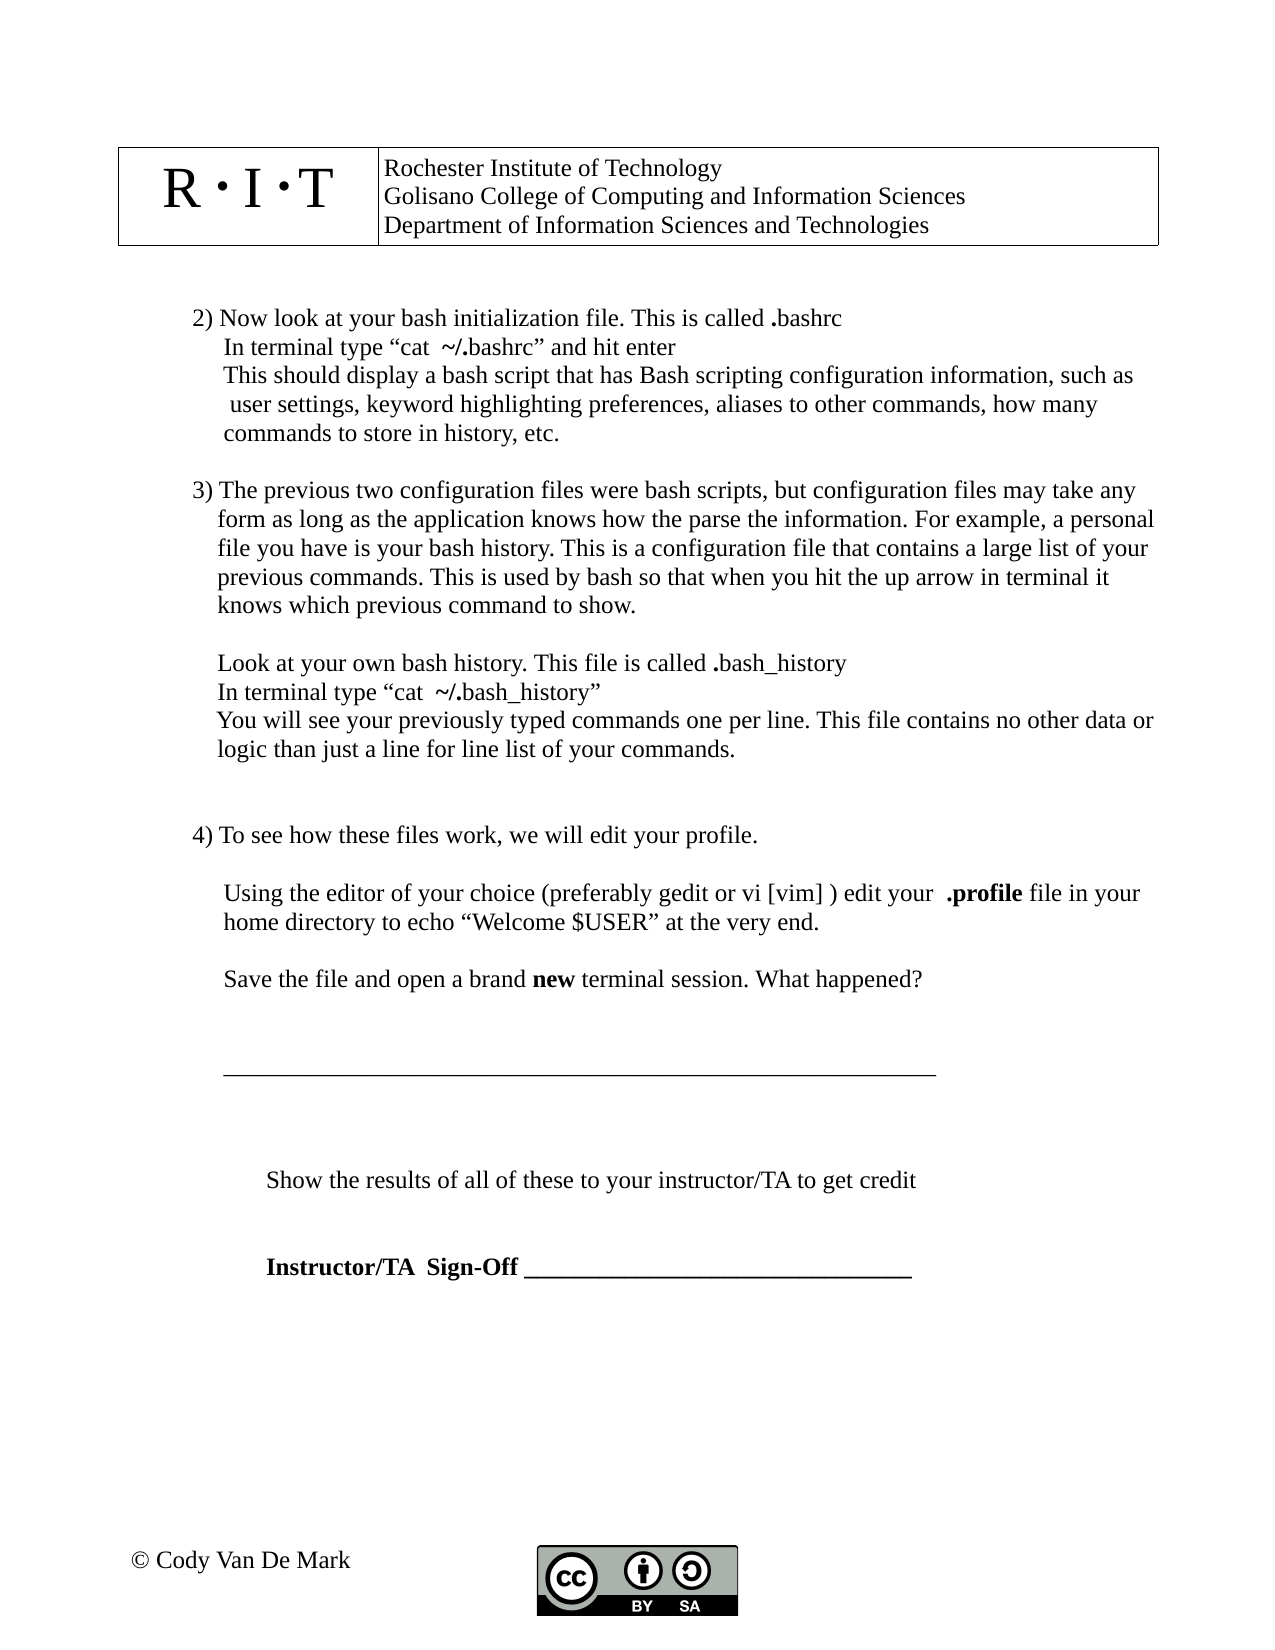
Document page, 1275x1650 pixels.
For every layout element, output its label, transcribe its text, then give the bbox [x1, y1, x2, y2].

picture [536, 1545, 739, 1616]
text 2) Now look at your bash initialization file. This is called .bashrc In terminal type “cat ~/.bashrc” and hit enter This should display a bash script that has Bash scripting configuration information, such as user settings, keyword highlighting preferences, aliases to other commands, how many commands to store in history, etc. 3) The previous two configuration files were bash scripts, but configuration files may take any form as long as the application knows how the parse the information. For example, a personal file you have is your bash history. This is a configuration file that contains a large list of your previous commands. This is used by bash so that when you hit the up arrow in terminal it knows which previous command to show. Look at your own bash history. This file is called .bash_history In terminal type “cat ~/.bash_history” You will see your previously typed commands one per line. This file contains no other data or logic than just a line for line list of your commands. 4) To see how these files work, we will edit your profile. Using the editor of your choice (preferably gedit or vi [vim] ) edit your .profile file in your home directory to echo “Welcome $USER” at the very end. Save the file and open a brand new terminal session. What happened? _________________________________________________________ Show the results of all of these to your instructor/TA to get credit Instructor/TA Sign-Off _______________________________ [118, 303, 1157, 1482]
